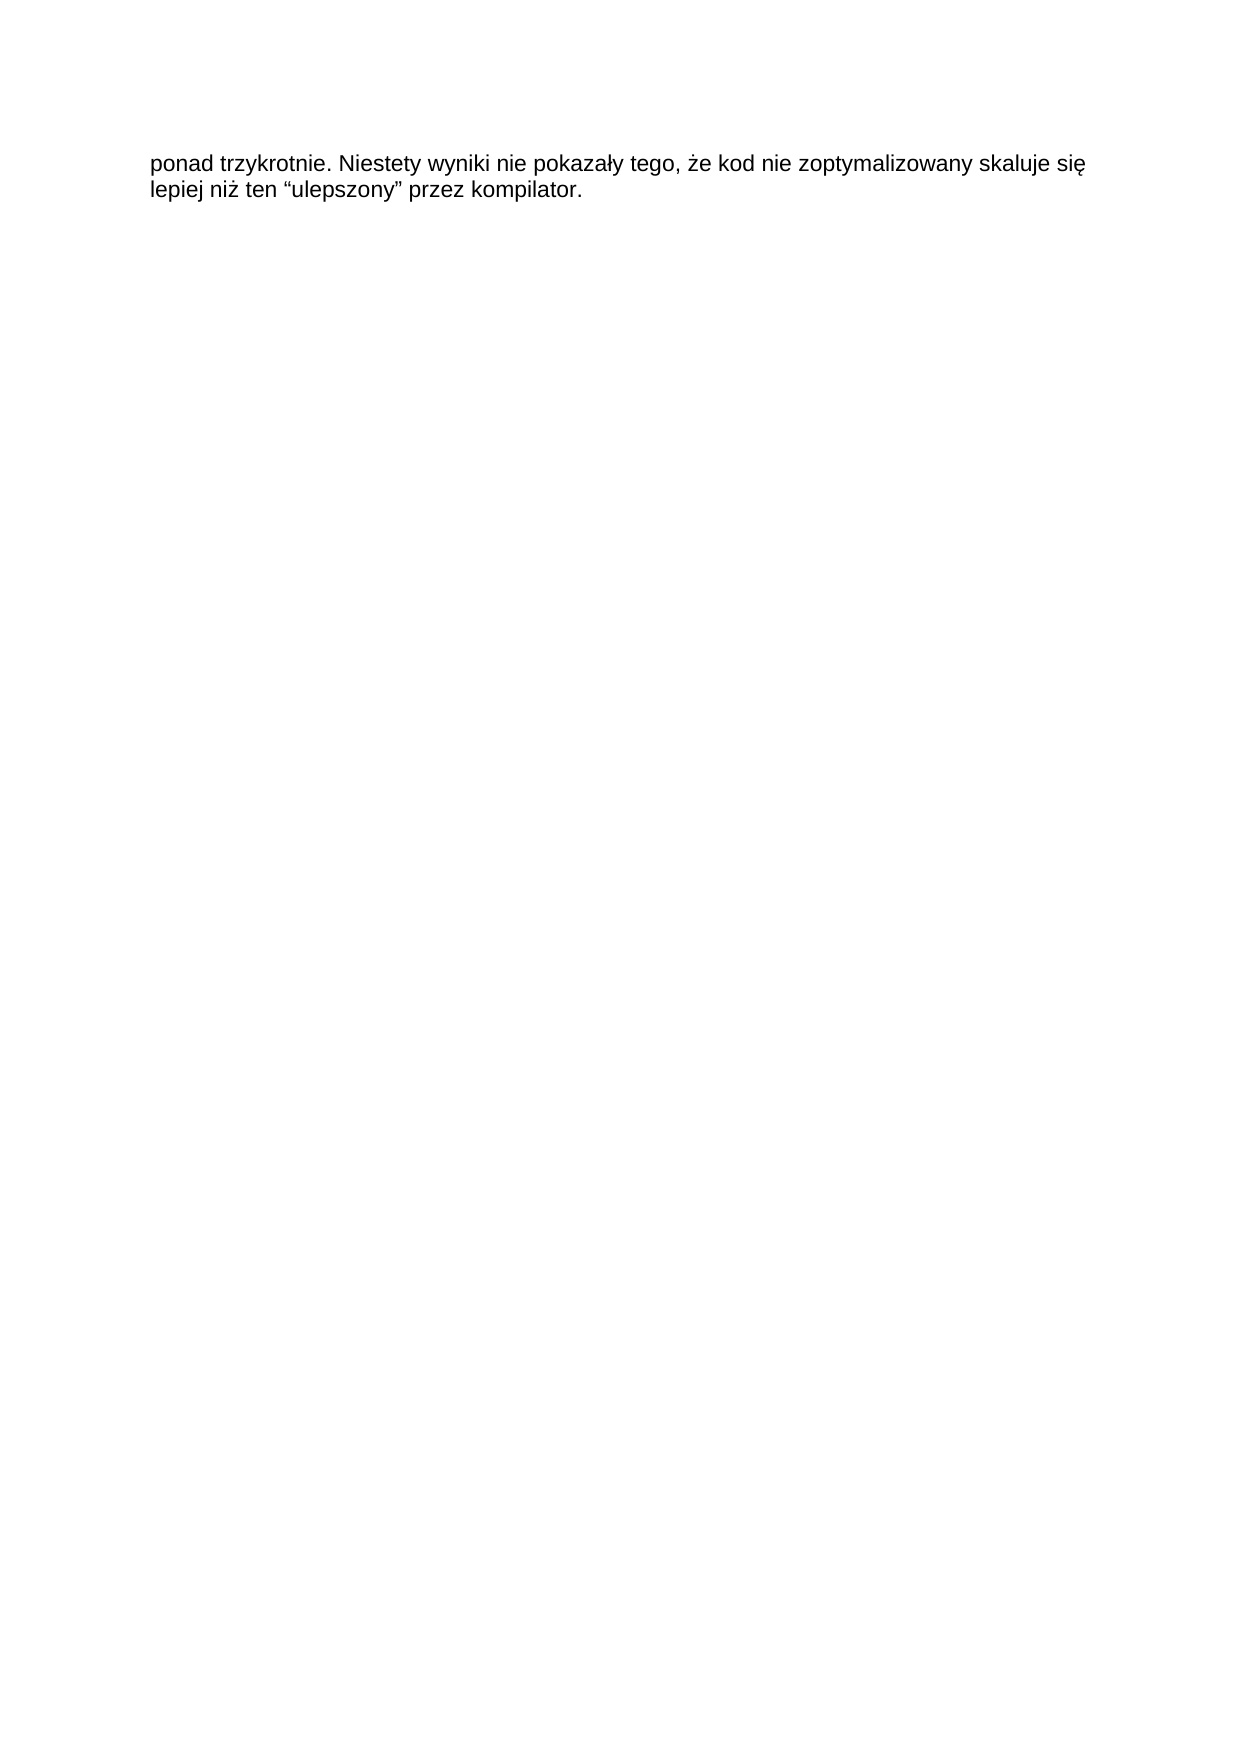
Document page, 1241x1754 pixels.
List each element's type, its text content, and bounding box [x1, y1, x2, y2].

text ponad trzykrotnie. Niestety wyniki nie pokazały tego, że kod nie zoptymalizowany skaluje się lepiej niż ten “ulepszony” przez kompilator. [150, 150, 1090, 203]
